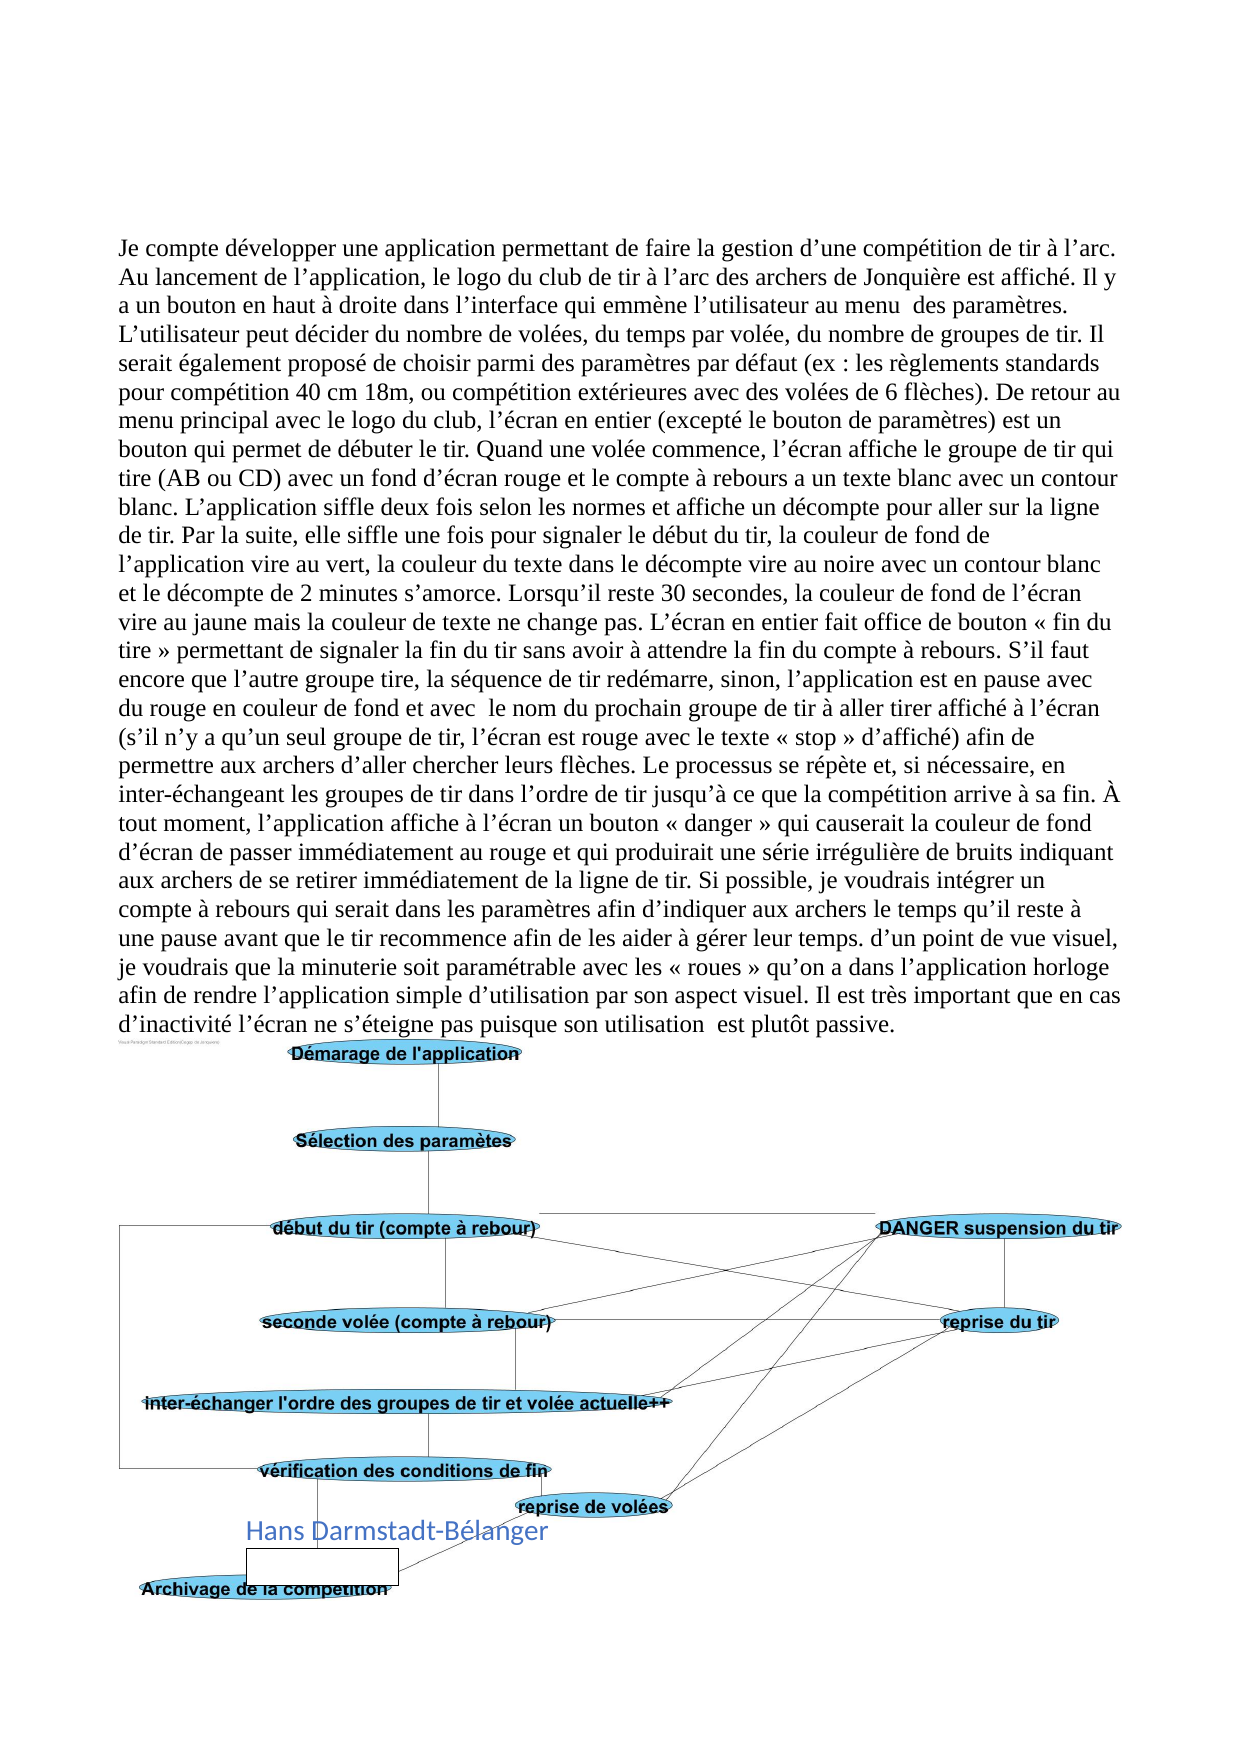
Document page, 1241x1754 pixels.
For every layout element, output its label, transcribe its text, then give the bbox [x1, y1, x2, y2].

table_header Hans Darmstadt-Bélanger [234, 1490, 1007, 1636]
text Je compte développer une application permettant de faire la gestion d’une compétition de tir à l’arc. Au lancement de l’application, le logo du club de tir à l’arc des archers de Jonquière est affiché. Il y a un bouton en haut à droite dans l’interface qui emmène l’utilisateur au menu des paramètres. L’utilisateur peut décider du nombre de volées, du temps par volée, du nombre de groupes de tir. Il serait également proposé de choisir parmi des paramètres par défaut (ex : les règlements standards pour compétition 40 cm 18m, ou compétition extérieures avec des volées de 6 flèches). De retour au menu principal avec le logo du club, l’écran en entier (excepté le bouton de paramètres) est un bouton qui permet de débuter le tir. Quand une volée commence, l’écran affiche le groupe de tir qui tire (AB ou CD) avec un fond d’écran rouge et le compte à rebours a un texte blanc avec un contour blanc. L’application siffle deux fois selon les normes et affiche un décompte pour aller sur la ligne de tir. Par la suite, elle siffle une fois pour signaler le début du tir, la couleur de fond de l’application vire au vert, la couleur du texte dans le décompte vire au noire avec un contour blanc et le décompte de 2 minutes s’amorce. Lorsqu’il reste 30 secondes, la couleur de fond de l’écran vire au jaune mais la couleur de texte ne change pas. L’écran en entier fait office de bouton « fin du tire » permettant de signaler la fin du tir sans avoir à attendre la fin du compte à rebours. S’il faut encore que l’autre groupe tire, la séquence de tir redémarre, sinon, l’application est en pause avec du rouge en couleur de fond et avec le nom du prochain groupe de tir à aller tirer affiché à l’écran (s’il n’y a qu’un seul groupe de tir, l’écran est rouge avec le texte « stop » d’affiché) afin de permettre aux archers d’aller chercher leurs flèches. Le processus se répète et, si nécessaire, en inter-échangeant les groupes de tir dans l’ordre de tir jusqu’à ce que la compétition arrive à sa fin. À tout moment, l’application affiche à l’écran un bouton « danger » qui causerait la couleur de fond d’écran de passer immédiatement au rouge et qui produirait une série irrégulière de bruits indiquant aux archers de se retirer immédiatement de la ligne de tir. Si possible, je voudrais intégrer un compte à rebours qui serait dans les paramètres afin d’indiquer aux archers le temps qu’il reste à une pause avant que le tir recommence afin de les aider à gérer leur temps. d’un point de vue visuel, je voudrais que la minuterie soit paramétrable avec les « roues » qu’on a dans l’application horloge afin de rendre l’application simple d’utilisation par son aspect visuel. Il est très important que en cas d’inactivité l’écran ne s’éteigne pas puisque son utilisation est plutôt passive. [118, 233, 1122, 1038]
picture [118, 1038, 1123, 1601]
